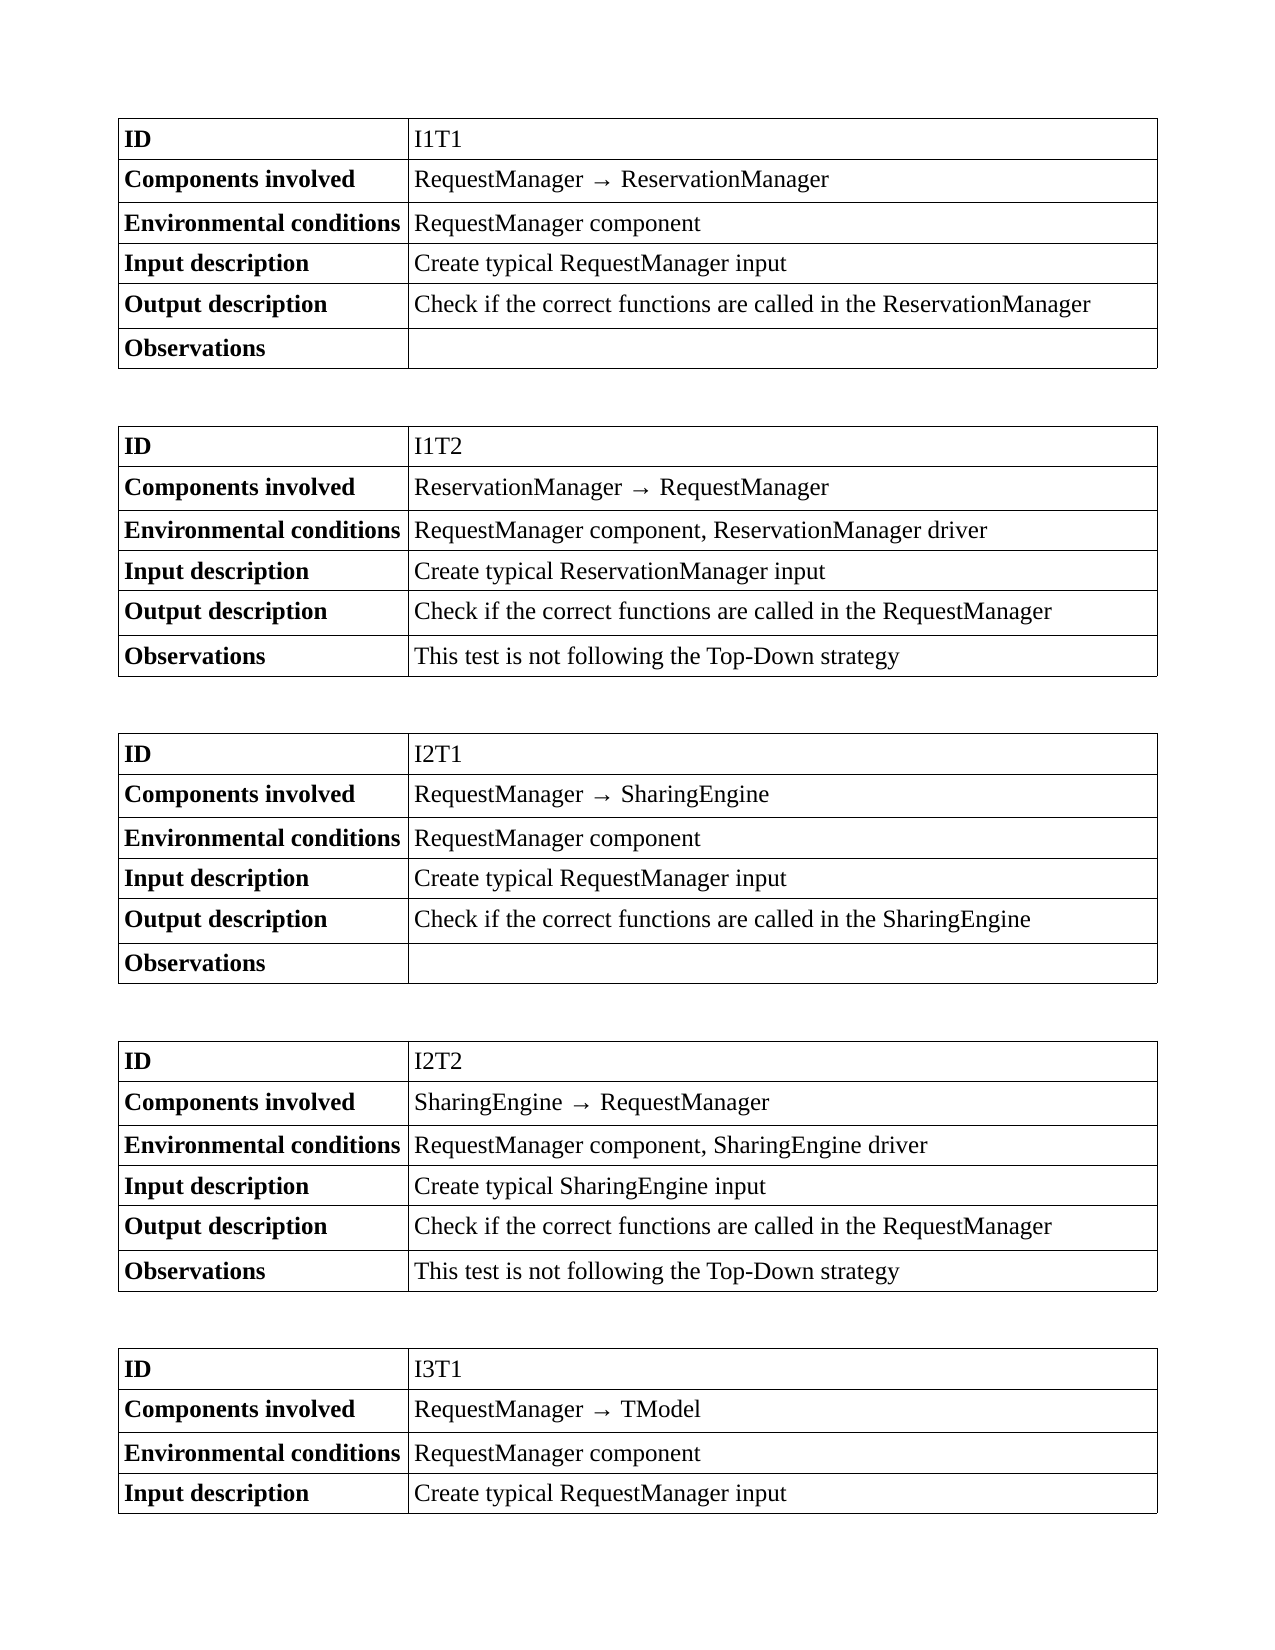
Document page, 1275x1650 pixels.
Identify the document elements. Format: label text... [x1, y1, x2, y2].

table_cell Observations [119, 944, 408, 983]
table_header I1T1 [409, 119, 1157, 158]
table_cell Output description [119, 591, 408, 635]
table_cell [409, 944, 1157, 983]
table_cell RequestManager component, SharingEngine driver [409, 1126, 1157, 1165]
table_cell Check if the correct functions are called in the RequestManager [409, 1206, 1157, 1250]
table_cell Components involved [119, 1390, 408, 1432]
table_cell [409, 329, 1157, 368]
table_cell Input description [119, 1474, 408, 1513]
table_cell Observations [119, 329, 408, 368]
table_header ID [119, 1042, 408, 1081]
table_cell Environmental conditions [119, 511, 408, 550]
table_header ID [119, 1349, 408, 1388]
table_cell Environmental conditions [119, 1126, 408, 1165]
table_cell Components involved [119, 1082, 408, 1125]
table_header ID [119, 734, 408, 773]
table_cell Environmental conditions [119, 203, 408, 242]
table_header I1T2 [409, 427, 1157, 466]
table_cell Check if the correct functions are called in the ReservationManager [409, 284, 1157, 328]
table_cell Observations [119, 1251, 408, 1291]
table_cell RequestManager component, ReservationManager driver [409, 511, 1157, 550]
table_header ID [119, 427, 408, 466]
table_cell SharingEngine → RequestManager [409, 1082, 1157, 1125]
table_cell Input description [119, 244, 408, 283]
table_header I2T2 [409, 1042, 1157, 1081]
table_cell Input description [119, 1166, 408, 1205]
table_cell Check if the correct functions are called in the SharingEngine [409, 899, 1157, 943]
table_cell RequestManager → ReservationManager [409, 160, 1157, 202]
table_cell Create typical RequestManager input [409, 859, 1157, 898]
table_cell Output description [119, 284, 408, 328]
table_cell Components involved [119, 775, 408, 817]
table_cell Check if the correct functions are called in the RequestManager [409, 591, 1157, 635]
table_cell This test is not following the Top-Down strategy [409, 636, 1157, 676]
table_cell Create typical SharingEngine input [409, 1166, 1157, 1205]
table_cell This test is not following the Top-Down strategy [409, 1251, 1157, 1291]
table_cell Input description [119, 551, 408, 590]
table_header ID [119, 119, 408, 158]
table_cell Create typical ReservationManager input [409, 551, 1157, 590]
table_cell Output description [119, 1206, 408, 1250]
table_cell RequestManager component [409, 1433, 1157, 1472]
table_cell Components involved [119, 467, 408, 510]
table_cell Create typical RequestManager input [409, 1474, 1157, 1513]
table_cell Create typical RequestManager input [409, 244, 1157, 283]
table_cell RequestManager component [409, 818, 1157, 857]
table_cell Components involved [119, 160, 408, 202]
table_cell Output description [119, 899, 408, 943]
table_cell Environmental conditions [119, 1433, 408, 1472]
table_cell RequestManager → TModel [409, 1390, 1157, 1432]
table_cell ReservationManager → RequestManager [409, 467, 1157, 510]
table_cell Observations [119, 636, 408, 676]
table_cell Input description [119, 859, 408, 898]
table_header I2T1 [409, 734, 1157, 773]
table_cell RequestManager component [409, 203, 1157, 242]
table_header I3T1 [409, 1349, 1157, 1388]
table_cell RequestManager → SharingEngine [409, 775, 1157, 817]
table_cell Environmental conditions [119, 818, 408, 857]
